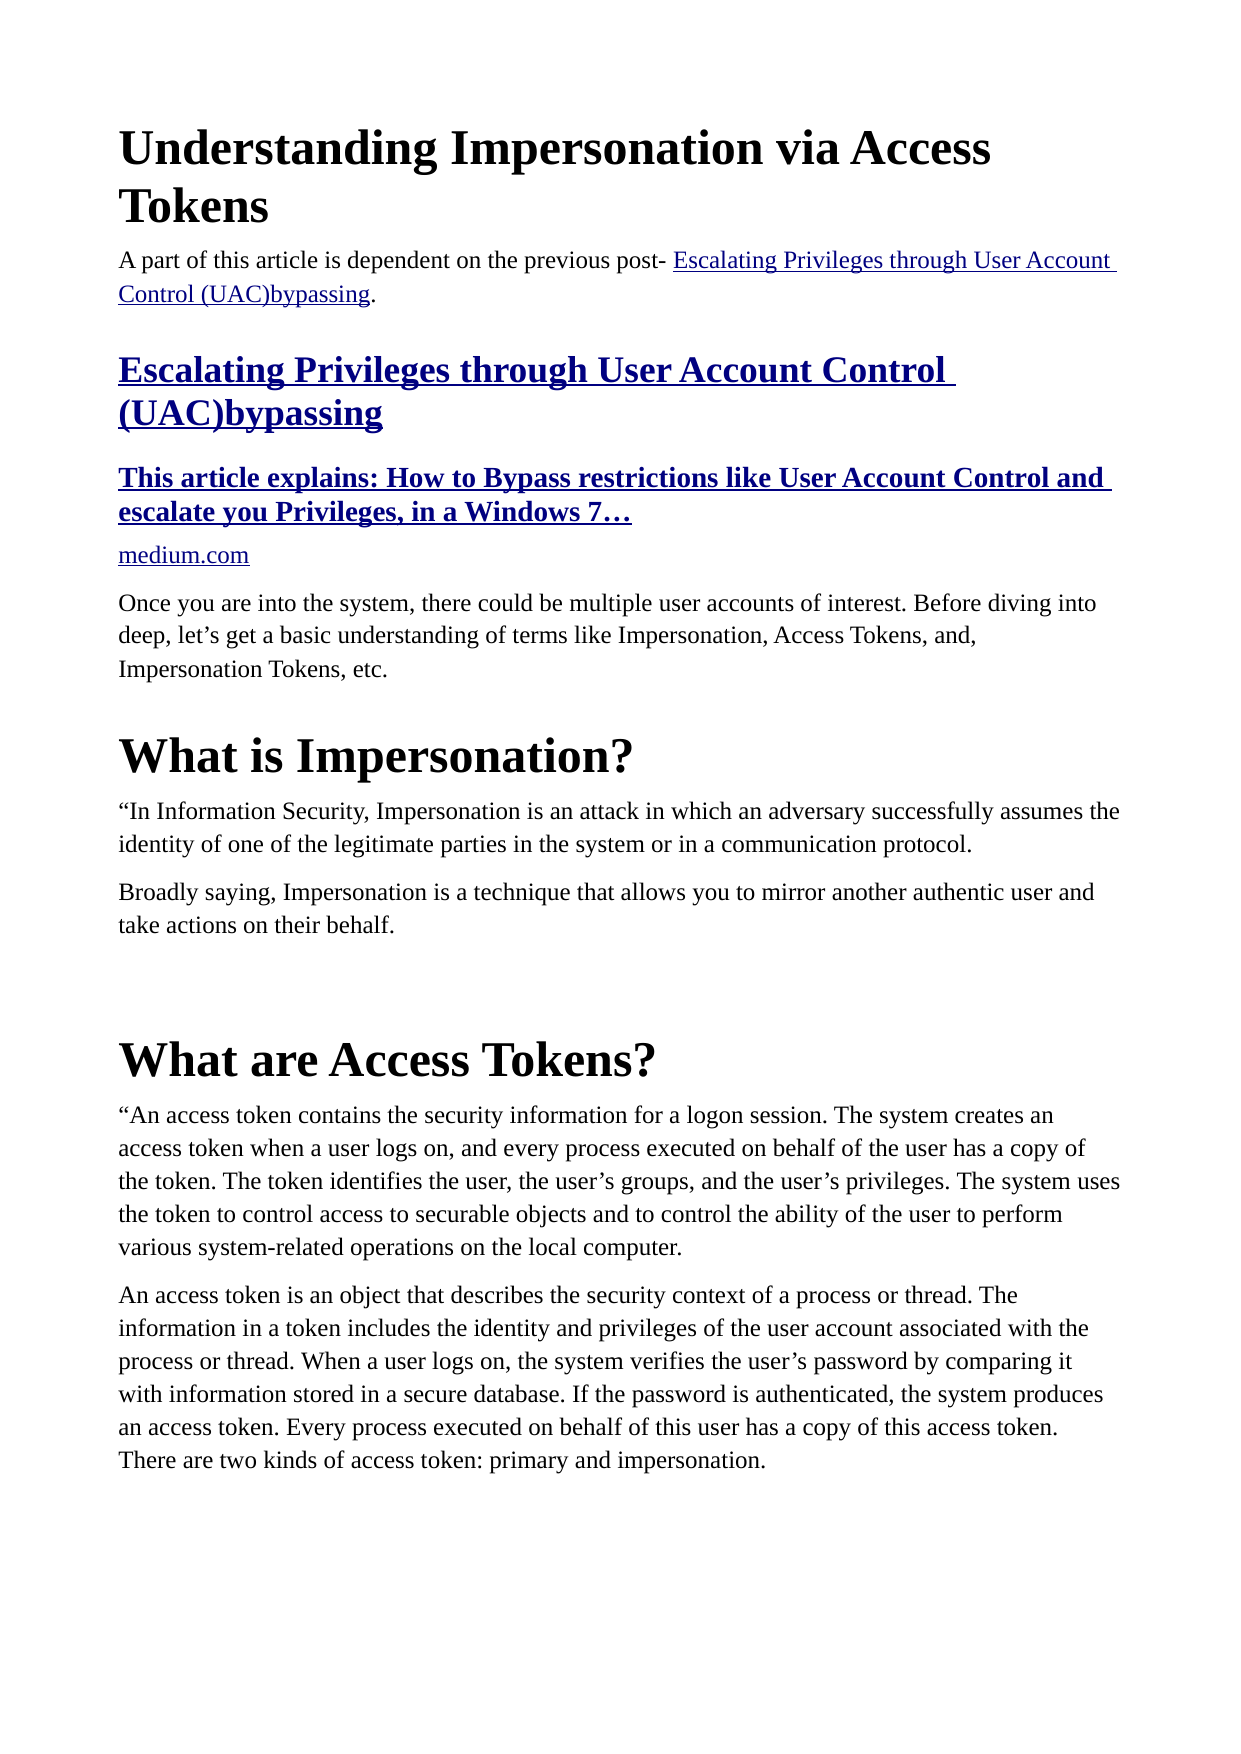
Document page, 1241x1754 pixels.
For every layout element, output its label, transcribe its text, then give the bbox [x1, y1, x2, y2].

text A part of this article is dependent on the previous post- Escalating Privileges through User Account Control (UAC)bypassing. [118, 246, 1122, 307]
text An access token is an object that describes the security context of a process or thread. The information in a token includes the identity and privileges of the user account associated with the process or thread. When a user logs on, the system verifies the user’s password by comparing it with information stored in a secure database. If the password is authenticated, the system produces an access token. Every process executed on behalf of this user has a copy of this access token. There are two kinds of access token: primary and impersonation. [118, 1280, 1122, 1474]
subtitle What is Impersonation? [118, 726, 1122, 784]
subtitle Understanding Impersonation via Access Tokens [118, 118, 1122, 233]
subtitle Escalating Privileges through User Account Control (UAC)bypassing [118, 347, 1122, 433]
text Once you are into the system, there could be multiple user accounts of interest. Before diving into deep, let’s get a basic understanding of terms like Impersonation, Access Tokens, and, Impersonation Tokens, etc. [118, 588, 1122, 682]
text “In Information Security, Impersonation is an attack in which an adversary successfully assumes the identity of one of the legitimate parties in the system or in a communication protocol. [118, 796, 1122, 858]
text medium.com [118, 540, 1122, 569]
subtitle What are Access Tokens? [118, 1030, 1122, 1088]
text “An access token contains the security information for a logon session. The system creates an access token when a user logs on, and every process executed on behalf of the user has a copy of the token. The token identifies the user, the user’s groups, and the user’s privileges. The system uses the token to control access to securable objects and to control the ability of the user to perform various system-related operations on the local computer. [118, 1100, 1122, 1261]
subtitle This article explains: How to Bypass restrictions like User Account Control and escalate you Privileges, in a Windows 7… [118, 460, 1122, 527]
text Broadly saying, Impersonation is a technique that allows you to mirror another authentic user and take actions on their behalf. [118, 877, 1122, 939]
